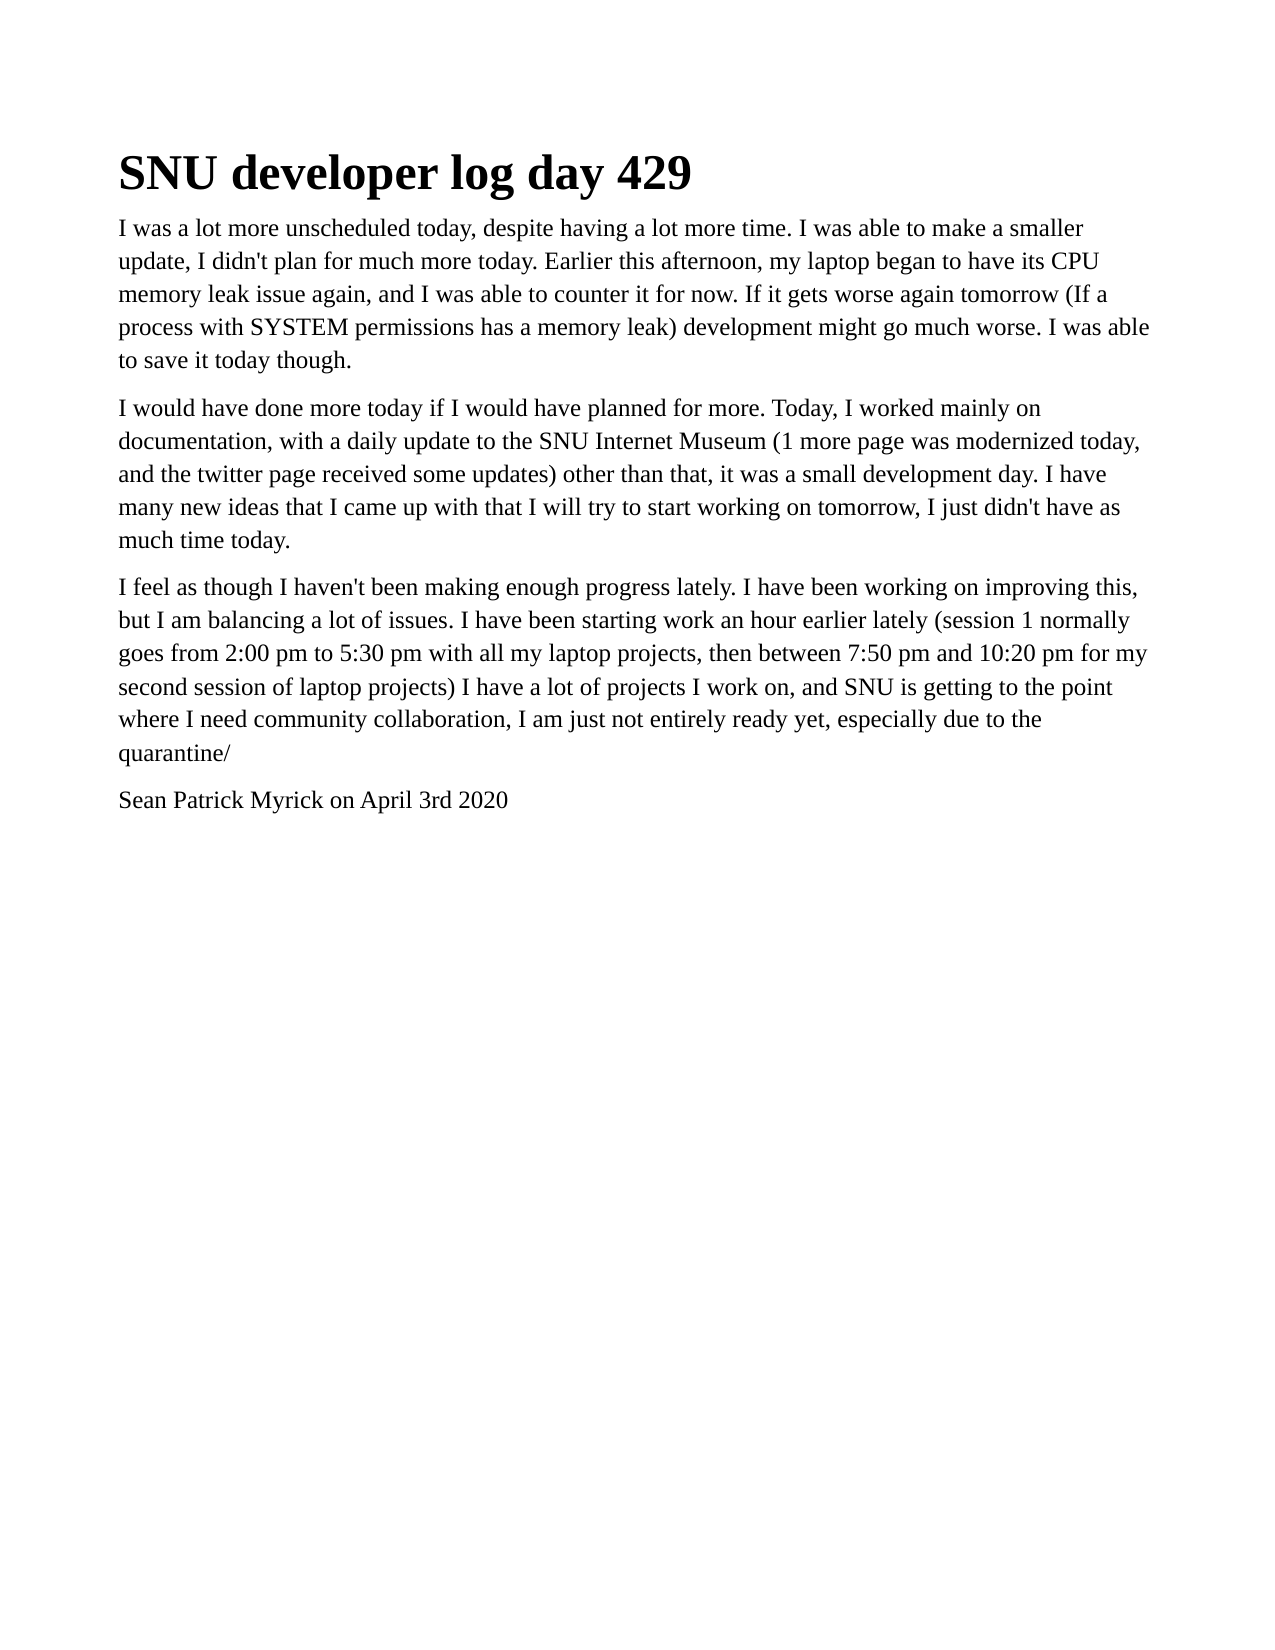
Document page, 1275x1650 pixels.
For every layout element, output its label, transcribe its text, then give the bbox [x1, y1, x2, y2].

text Sean Patrick Myrick on April 3rd 2020 [118, 785, 1157, 814]
text I feel as though I haven't been making enough progress lately. I have been working on improving this, but I am balancing a lot of issues. I have been starting work an hour earlier lately (session 1 normally goes from 2:00 pm to 5:30 pm with all my laptop projects, then between 7:50 pm and 10:20 pm for my second session of laptop projects) I have a lot of projects I work on, and SNU is getting to the point where I need community collaboration, I am just not entirely ready yet, especially due to the quarantine/ [118, 572, 1157, 766]
subtitle SNU developer log day 429 [118, 143, 1157, 201]
text I was a lot more unscheduled today, despite having a lot more time. I was able to make a smaller update, I didn't plan for much more today. Earlier this afternoon, my laptop began to have its CPU memory leak issue again, and I was able to counter it for now. If it gets worse again tomorrow (If a process with SYSTEM permissions has a memory leak) development might go much worse. I was able to save it today though. [118, 213, 1157, 374]
text I would have done more today if I would have planned for more. Today, I worked mainly on documentation, with a daily update to the SNU Internet Museum (1 more page was modernized today, and the twitter page received some updates) other than that, it was a small development day. I have many new ideas that I came up with that I will try to start working on tomorrow, I just didn't have as much time today. [118, 393, 1157, 554]
